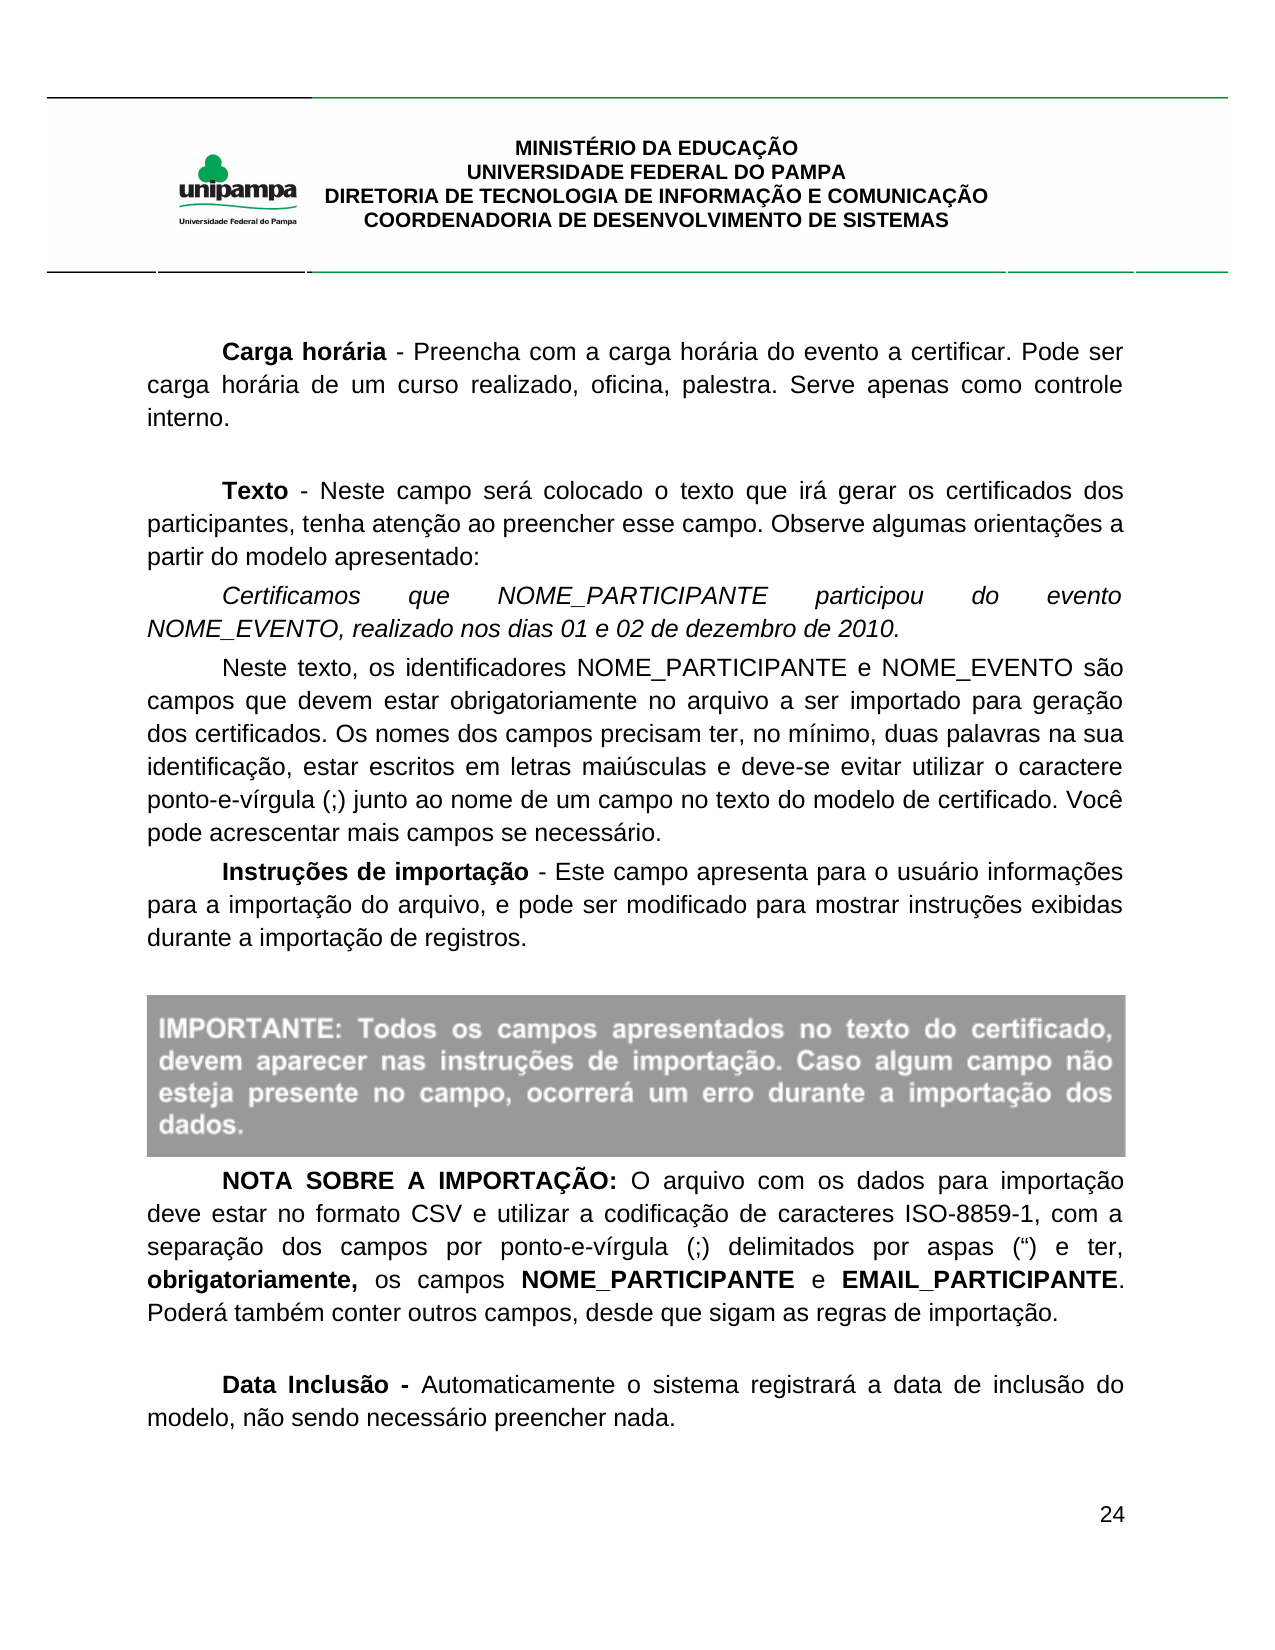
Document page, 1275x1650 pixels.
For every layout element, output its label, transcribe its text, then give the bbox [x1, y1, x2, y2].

picture [46, 97, 1228, 273]
text Texto - Neste campo será colocado o texto que irá gerar os certificados dos participantes, tenha atenção ao preencher esse campo. Observe algumas orientações a partir do modelo apresentado: [147, 476, 1125, 571]
text Certificamos que NOME_PARTICIPANTE participou do evento NOME_EVENTO, realizado nos dias 01 e 02 de dezembro de 2010. [147, 581, 1125, 642]
text Neste texto, os identificadores NOME_PARTICIPANTE e NOME_EVENTO são campos que devem estar obrigatoriamente no arquivo a ser importado para geração dos certificados. Os nomes dos campos precisam ter, no mínimo, duas palavras na sua identificação, estar escritos em letras maiúsculas e deve-se evitar utilizar o caractere ponto-e-vírgula (;) junto ao nome de um campo no texto do modelo de certificado. Você pode acrescentar mais campos se necessário. [147, 653, 1125, 847]
picture [146, 995, 1126, 1157]
text Data Inclusão - Automaticamente o sistema registrará a data de inclusão do modelo, não sendo necessário preencher nada. [147, 1370, 1125, 1432]
text Instruções de importação - Este campo apresenta para o usuário informações para a importação do arquivo, e pode ser modificado para mostrar instruções exibidas durante a importação de registros. [147, 857, 1125, 952]
text NOTA SOBRE A IMPORTAÇÃO: O arquivo com os dados para importação deve estar no formato CSV e utilizar a codificação de caracteres ISO-8859-1, com a separação dos campos por ponto-e-vírgula (;) delimitados por aspas (“) e ter, obrigatoriamente, os campos NOME_PARTICIPANTE e EMAIL_PARTICIPANTE. Poderá também conter outros campos, desde que sigam as regras de importação. [147, 1166, 1125, 1327]
picture [1008, 125, 1134, 273]
picture [158, 125, 306, 273]
text Carga horária - Preencha com a carga horária do evento a certificar. Pode ser carga horária de um curso realizado, oficina, palestra. Serve apenas como controle interno. [147, 337, 1125, 432]
picture [307, 125, 1006, 273]
